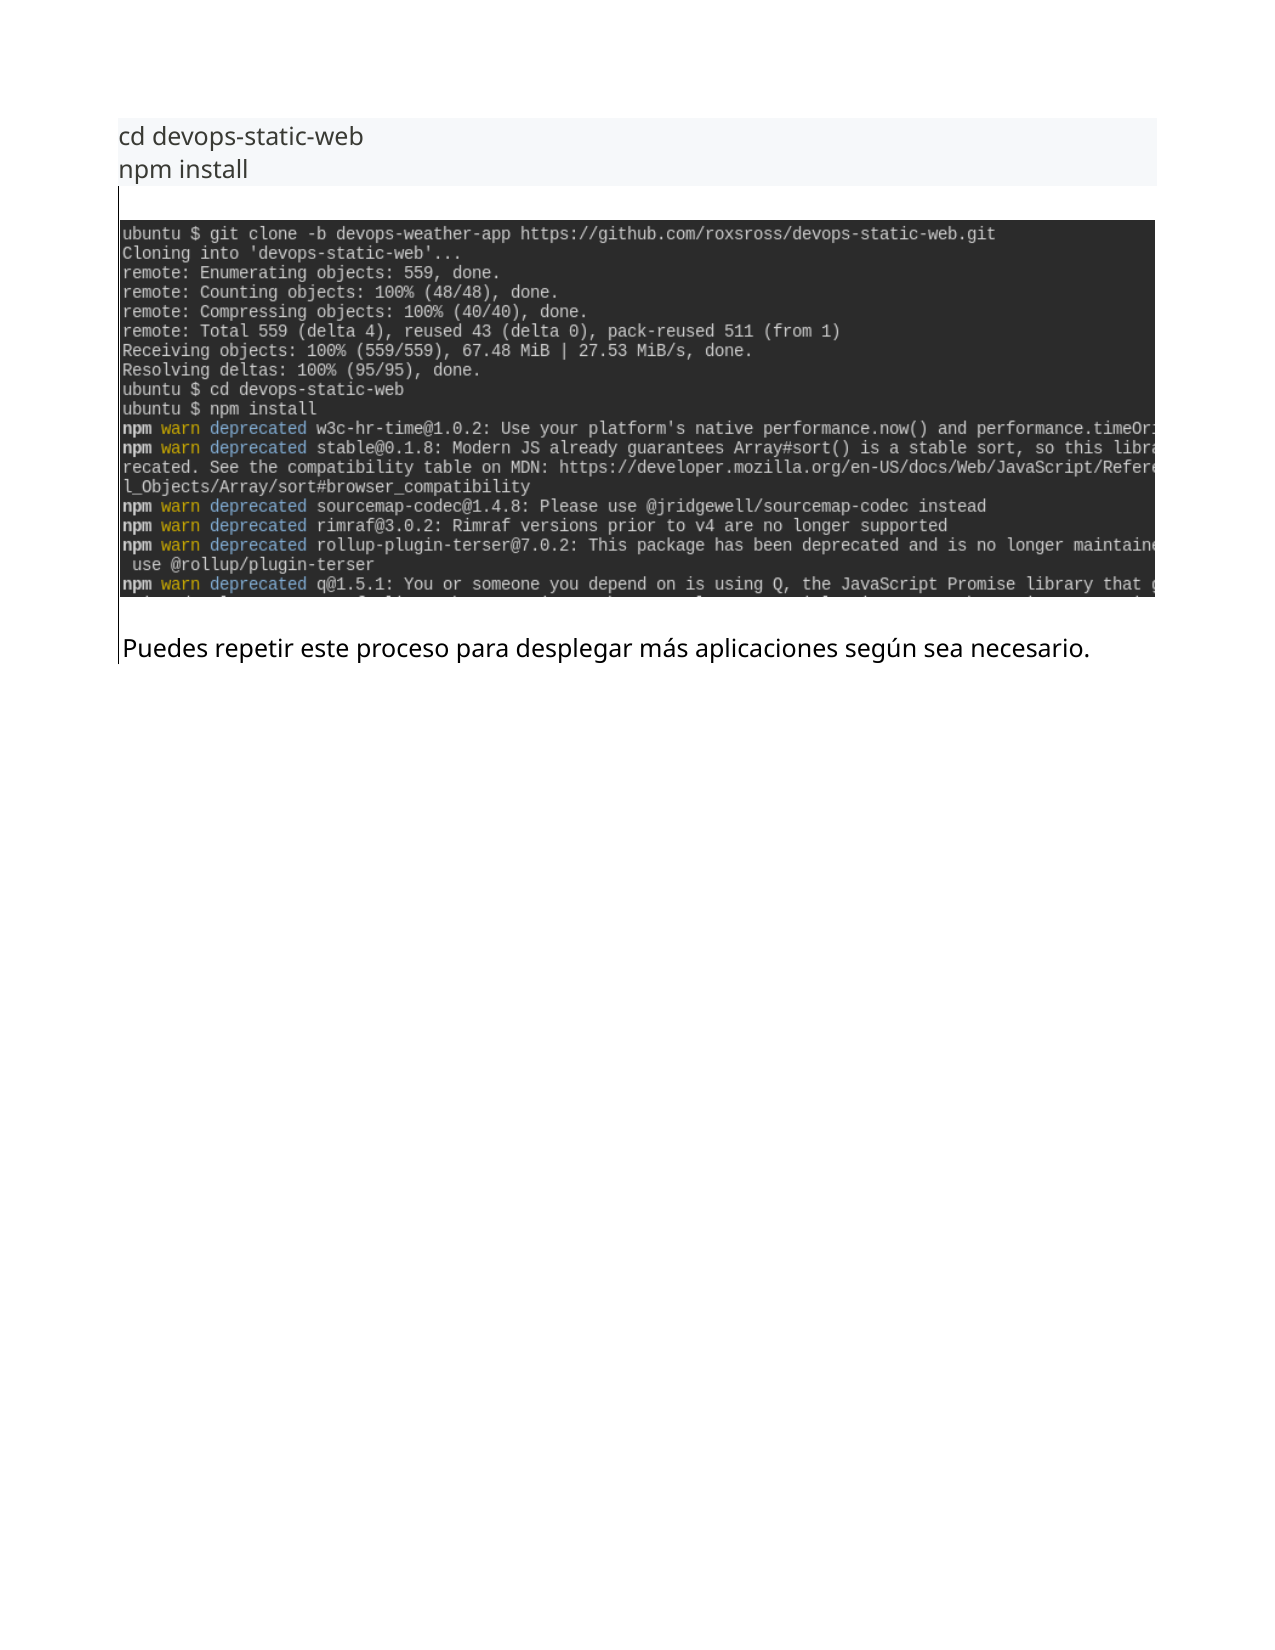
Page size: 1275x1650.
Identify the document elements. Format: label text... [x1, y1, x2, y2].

picture [120, 220, 1155, 597]
text cd devops-static-web [118, 118, 1157, 152]
text npm install [118, 152, 1157, 186]
text Puedes repetir este proceso para desplegar más aplicaciones según sea necesario. [119, 630, 1157, 664]
